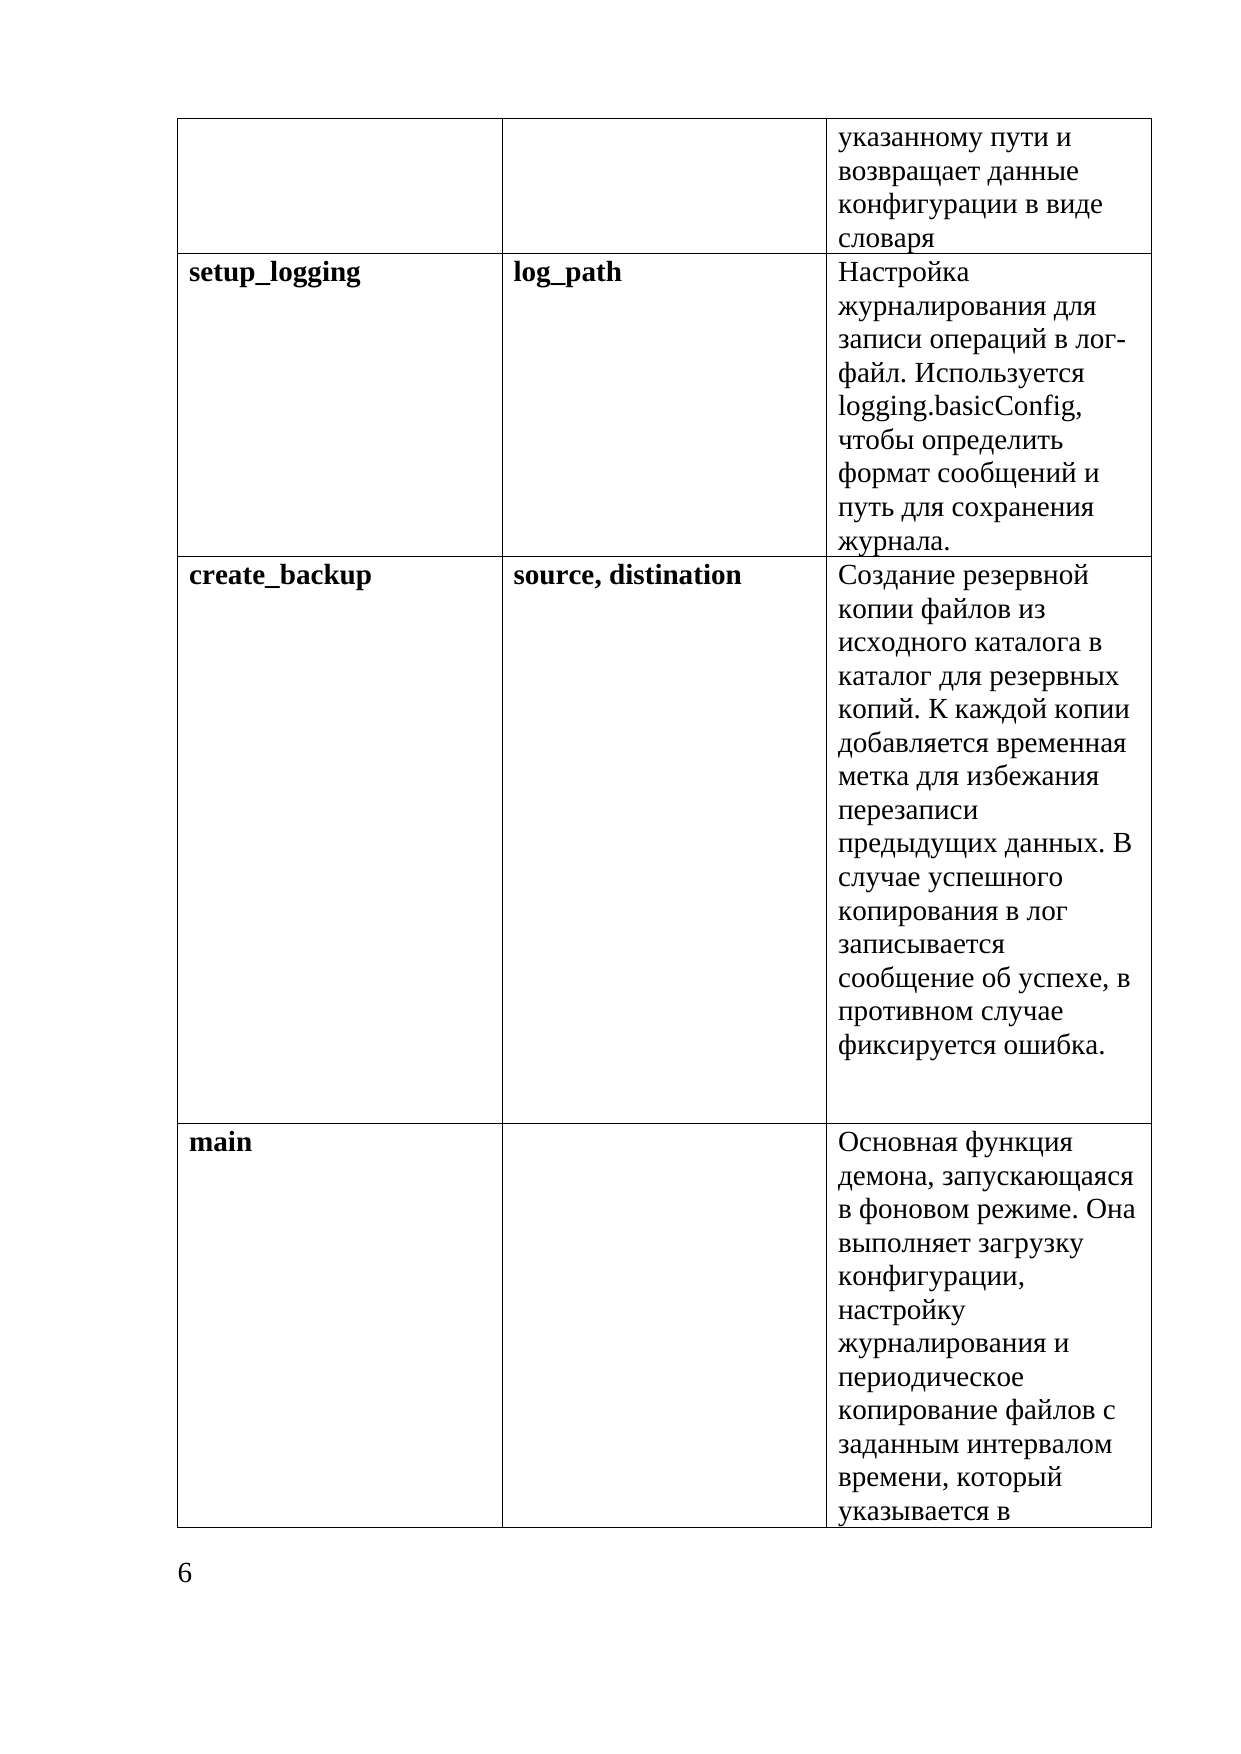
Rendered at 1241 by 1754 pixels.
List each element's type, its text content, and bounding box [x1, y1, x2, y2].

table_cell Основная функция демона, запускающаяся в фоновом режиме. Она выполняет загрузку конфигурации, настройку журналирования и периодическое копирование файлов с заданным интервалом времени, который указывается в [827, 1124, 1151, 1527]
table_cell setup_logging [178, 254, 502, 556]
table_cell log_path [503, 254, 826, 556]
table_cell source, distination [503, 557, 826, 1123]
table_cell main [178, 1124, 502, 1527]
table_cell указанному пути и возвращает данные конфигурации в виде словаря [827, 119, 1151, 253]
table_cell create_backup [178, 557, 502, 1123]
table_cell - [503, 119, 826, 253]
table_cell Настройка журналирования для записи операций в лог-файл. Используется logging.basicConfig, чтобы определить формат сообщений и путь для сохранения журнала. [827, 254, 1151, 556]
table_cell [503, 1124, 826, 1527]
table_cell Создание резервной копии файлов из исходного каталога в каталог для резервных копий. К каждой копии добавляется временная метка для избежания перезаписи предыдущих данных. В случае успешного копирования в лог записывается сообщение об успехе, в противном случае фиксируется ошибка. [827, 557, 1151, 1123]
table_cell [178, 119, 502, 253]
